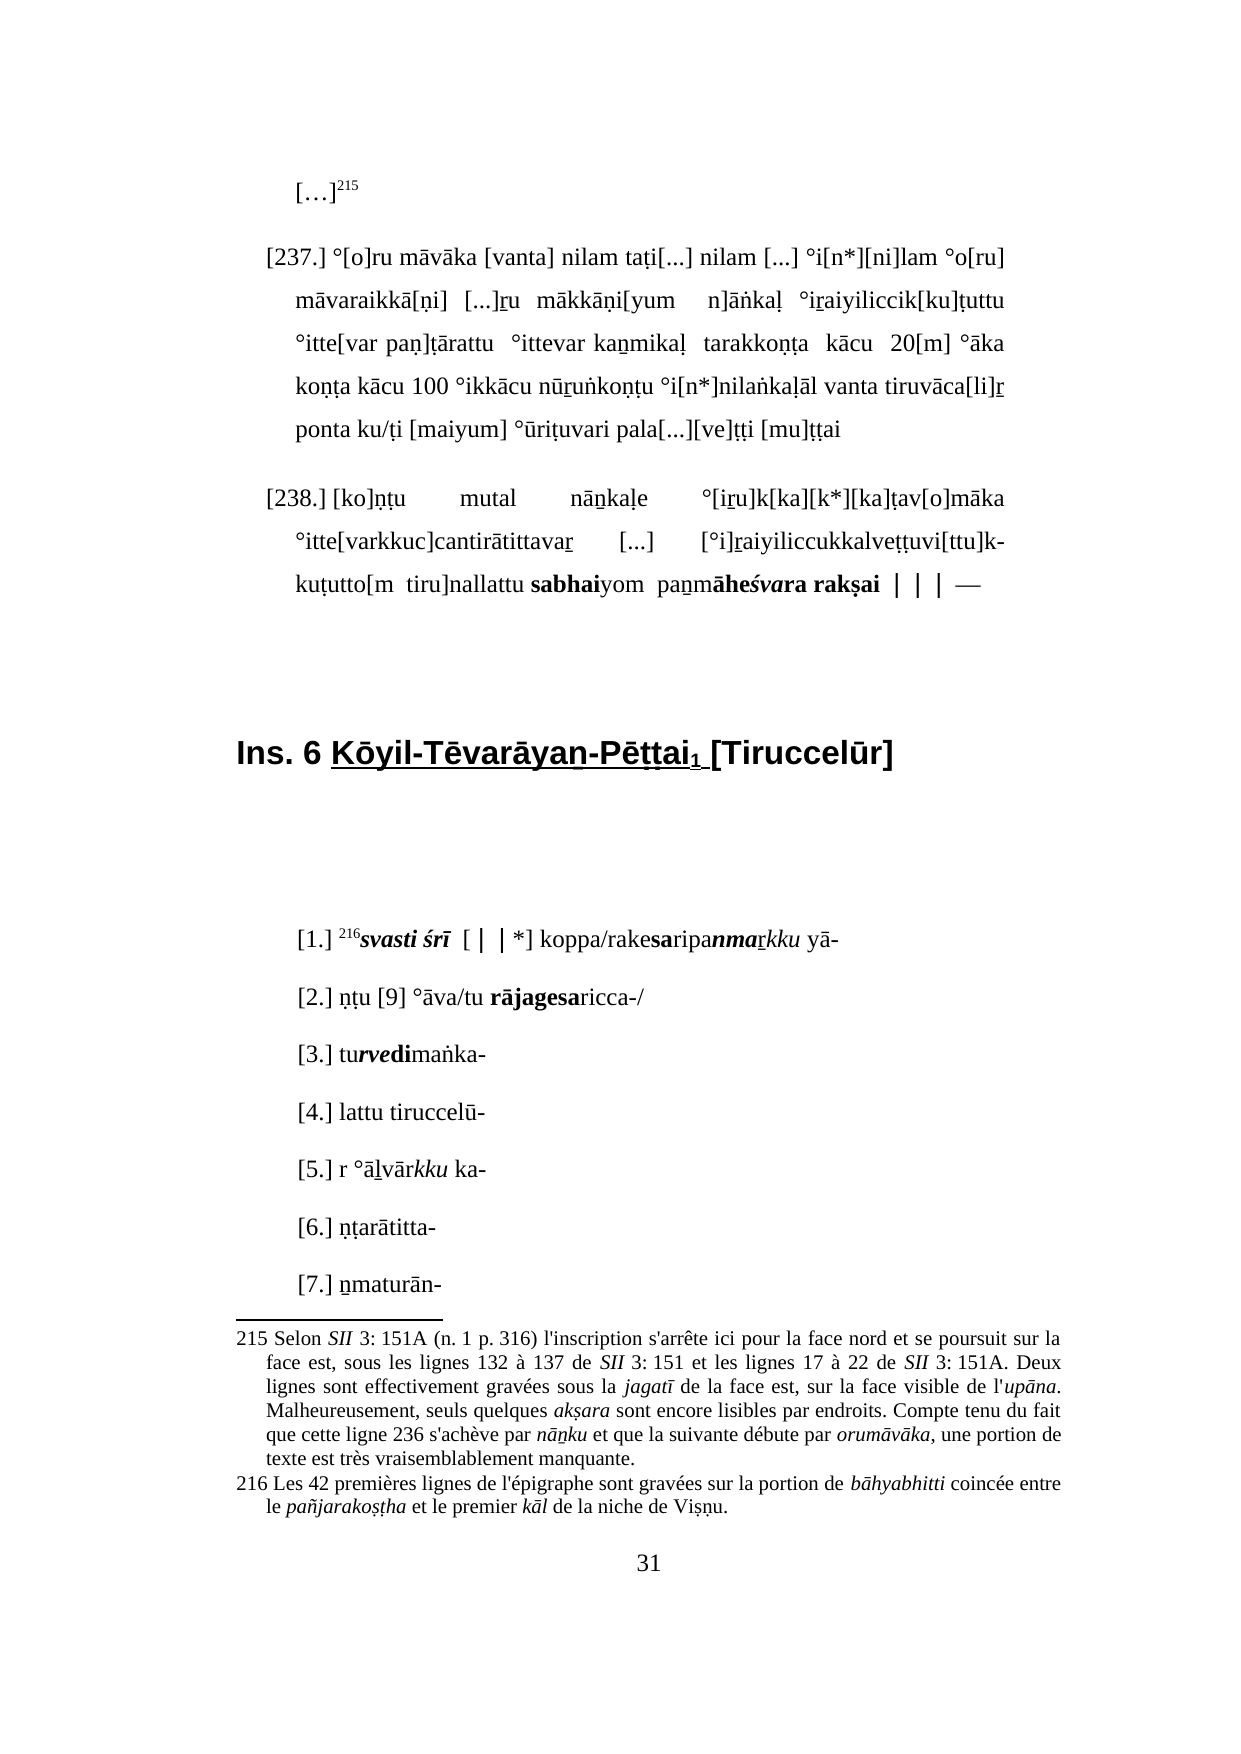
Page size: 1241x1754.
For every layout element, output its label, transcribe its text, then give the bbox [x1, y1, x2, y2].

text [236.] ṉvāyiṉ melai °uṭciṟuvāykkāliṉ vaṭakkil mukkāṇikkiḻ nāṉku […] [266, 177, 1005, 206]
text [5.] r °āḻvārkku ka- [297, 1154, 1061, 1183]
text [6.] ṇṭarātitta- [297, 1212, 1061, 1241]
text Les 42 premières lignes de l'épigraphe sont gravées sur la portion de bāhyabhitti coincée entre le pañjarakoṣṭha et le premier kāl de la niche de Viṣṇu. [236, 1470, 1061, 1518]
text Selon SII 3: 151A (n. 1 p. 316) l'inscription s'arrête ici pour la face nord et se poursuit sur la face est, sous les lignes 132 à 137 de SII 3: 151 et les lignes 17 à 22 de SII 3: 151A. Deux lignes sont effectivement gravées sous la jagatī de la face est, sur la face visible de l'upāna. Malheureusement, seuls quelques akṣara sont encore lisibles par endroits. Compte tenu du fait que cette ligne 236 s'achève par nāṉku et que la suivante débute par orumāvāka, une portion de texte est très vraisemblablement manquante. [236, 1326, 1061, 1470]
text [2.] ṇṭu [9] °āva/tu rājagesaricca-/ [297, 982, 1061, 1011]
text [7.] ṉmaturān- [297, 1269, 1061, 1298]
text [1.] svasti śrī [❘❘*] koppa/rakesaripanmaṟkku yā- [297, 924, 1017, 953]
subtitle Ins. 6 Kōyil-Tēvarāyaṉ-Pēṭṭai1 [Tiruccelūr] [236, 733, 1061, 772]
text [3.] turvedimaṅka- [297, 1039, 1061, 1068]
text [237.] °[o]ru māvāka [vanta] nilam taṭi[...] nilam [...] °i[n*][ni]lam °o[ru] māvaraikkā[ṇi] [...]ṟu mākkāṇi[yum n]āṅkaḷ °iṟaiyiliccik[ku]ṭuttu °itte[var paṇ]ṭārattu °ittevar kaṉmikaḷ tarakkoṇṭa kācu 20[m] °āka koṇṭa kācu 100 °ikkācu nūṟuṅkoṇṭu °i[n*]nilaṅkaḷāl vanta tiruvāca[li]ṟ ponta ku/ṭi [maiyum] °ūriṭuvari pala[...][ve]ṭṭi [mu]ṭṭai [266, 242, 1005, 443]
text [238.] [ko]ṇṭu mutal nāṉkaḷe °[iṟu]k[ka][k*][ka]ṭav[o]māka °itte[varkkuc]cantirātittavaṟ [...] [°i]ṟaiyiliccukkalveṭṭuvi[ttu]k- kuṭutto[m tiru]nallattu sabhaiyom paṉmāheśvara rakṣai ❘❘❘ — [266, 483, 1005, 598]
text [4.] lattu tiruccelū- [297, 1097, 1061, 1126]
